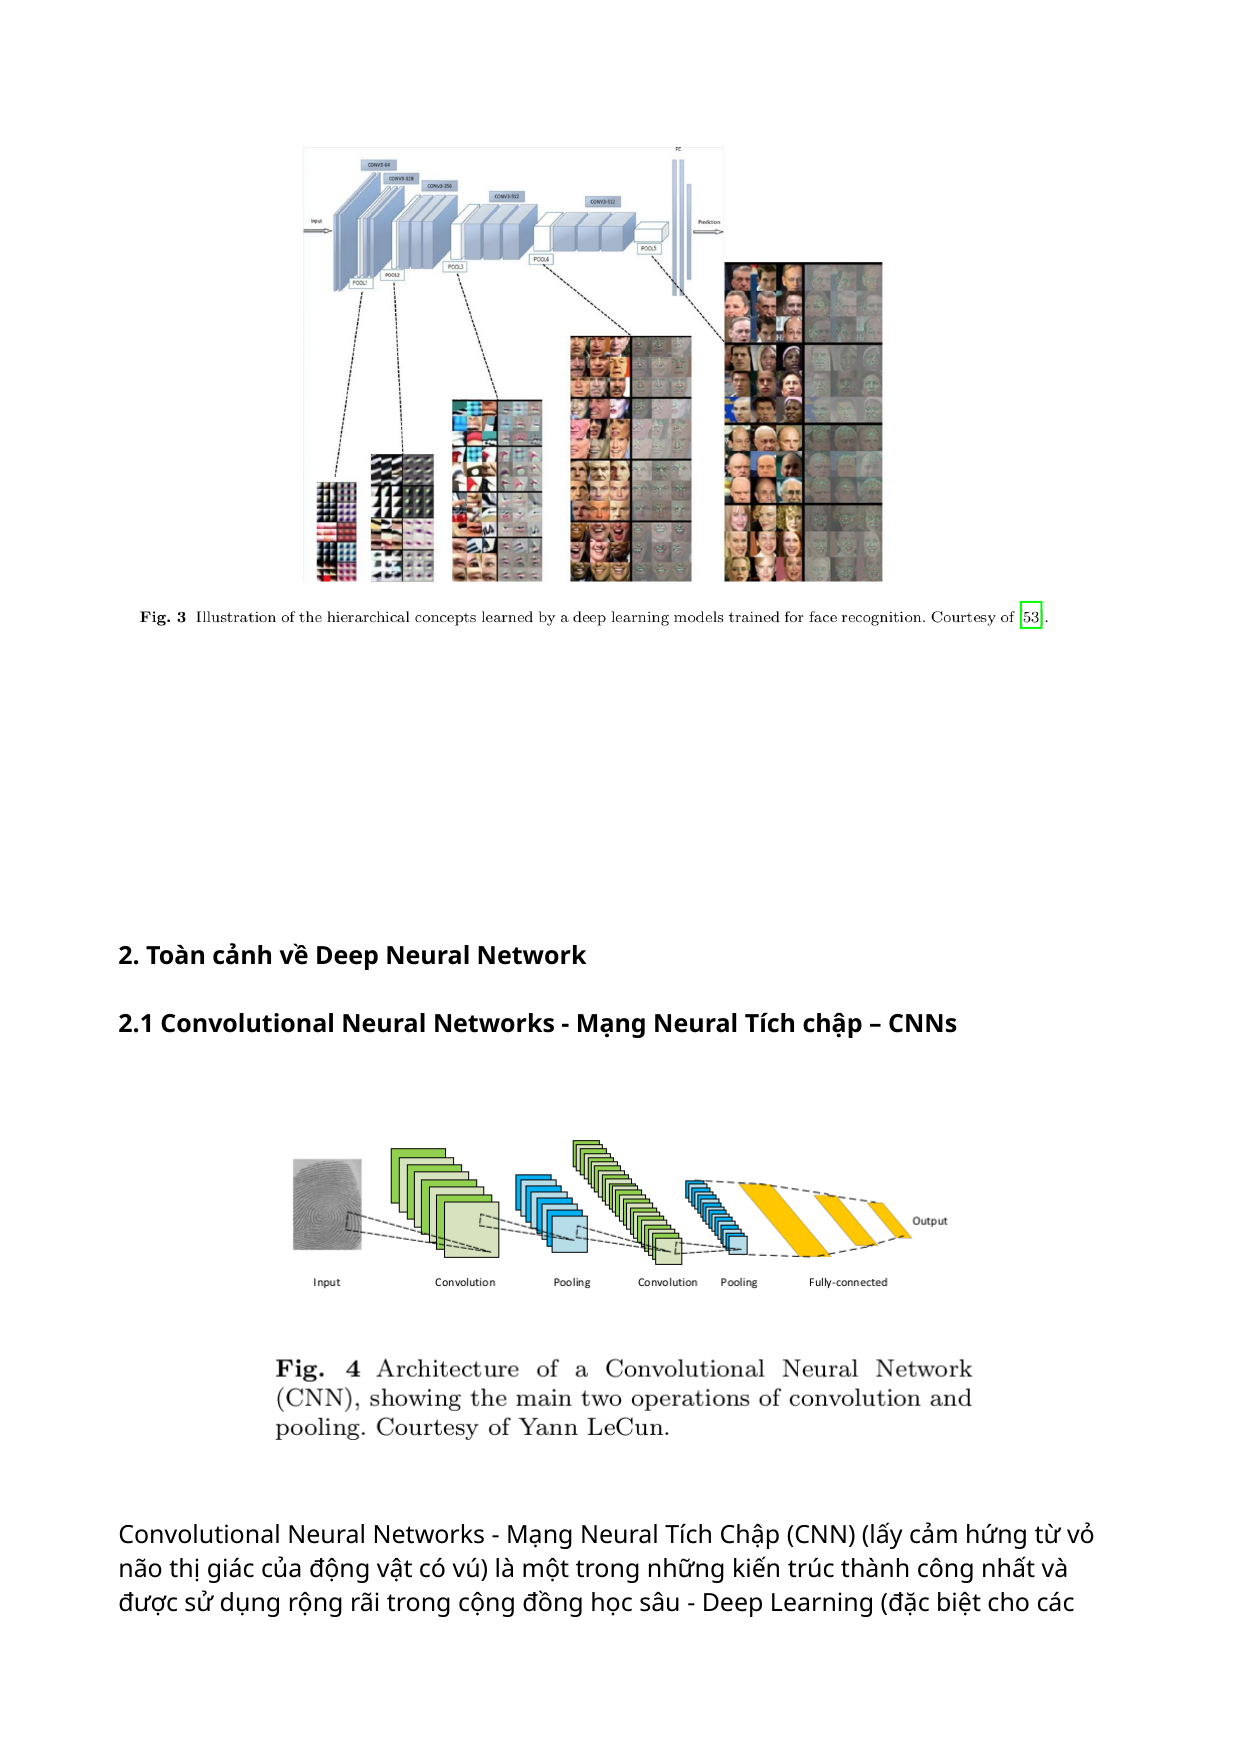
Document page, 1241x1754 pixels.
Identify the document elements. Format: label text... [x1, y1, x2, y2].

picture [250, 1115, 1002, 1447]
text 2.1 Convolutional Neural Networks - Mạng Neural Tích chập – CNNs [118, 1006, 1122, 1040]
text 2. Toàn cảnh về Deep Neural Network [118, 938, 1122, 972]
text Convolutional Neural Networks - Mạng Neural Tích Chập (CNN) (lấy cảm hứng từ vỏ não thị giác của động vật có vú) là một trong những kiến trúc thành công nhất và được sử dụng rộng rãi trong cộng đồng học sâu - Deep Learning (đặc biệt cho các [118, 1517, 1122, 1619]
picture [129, 140, 1074, 632]
